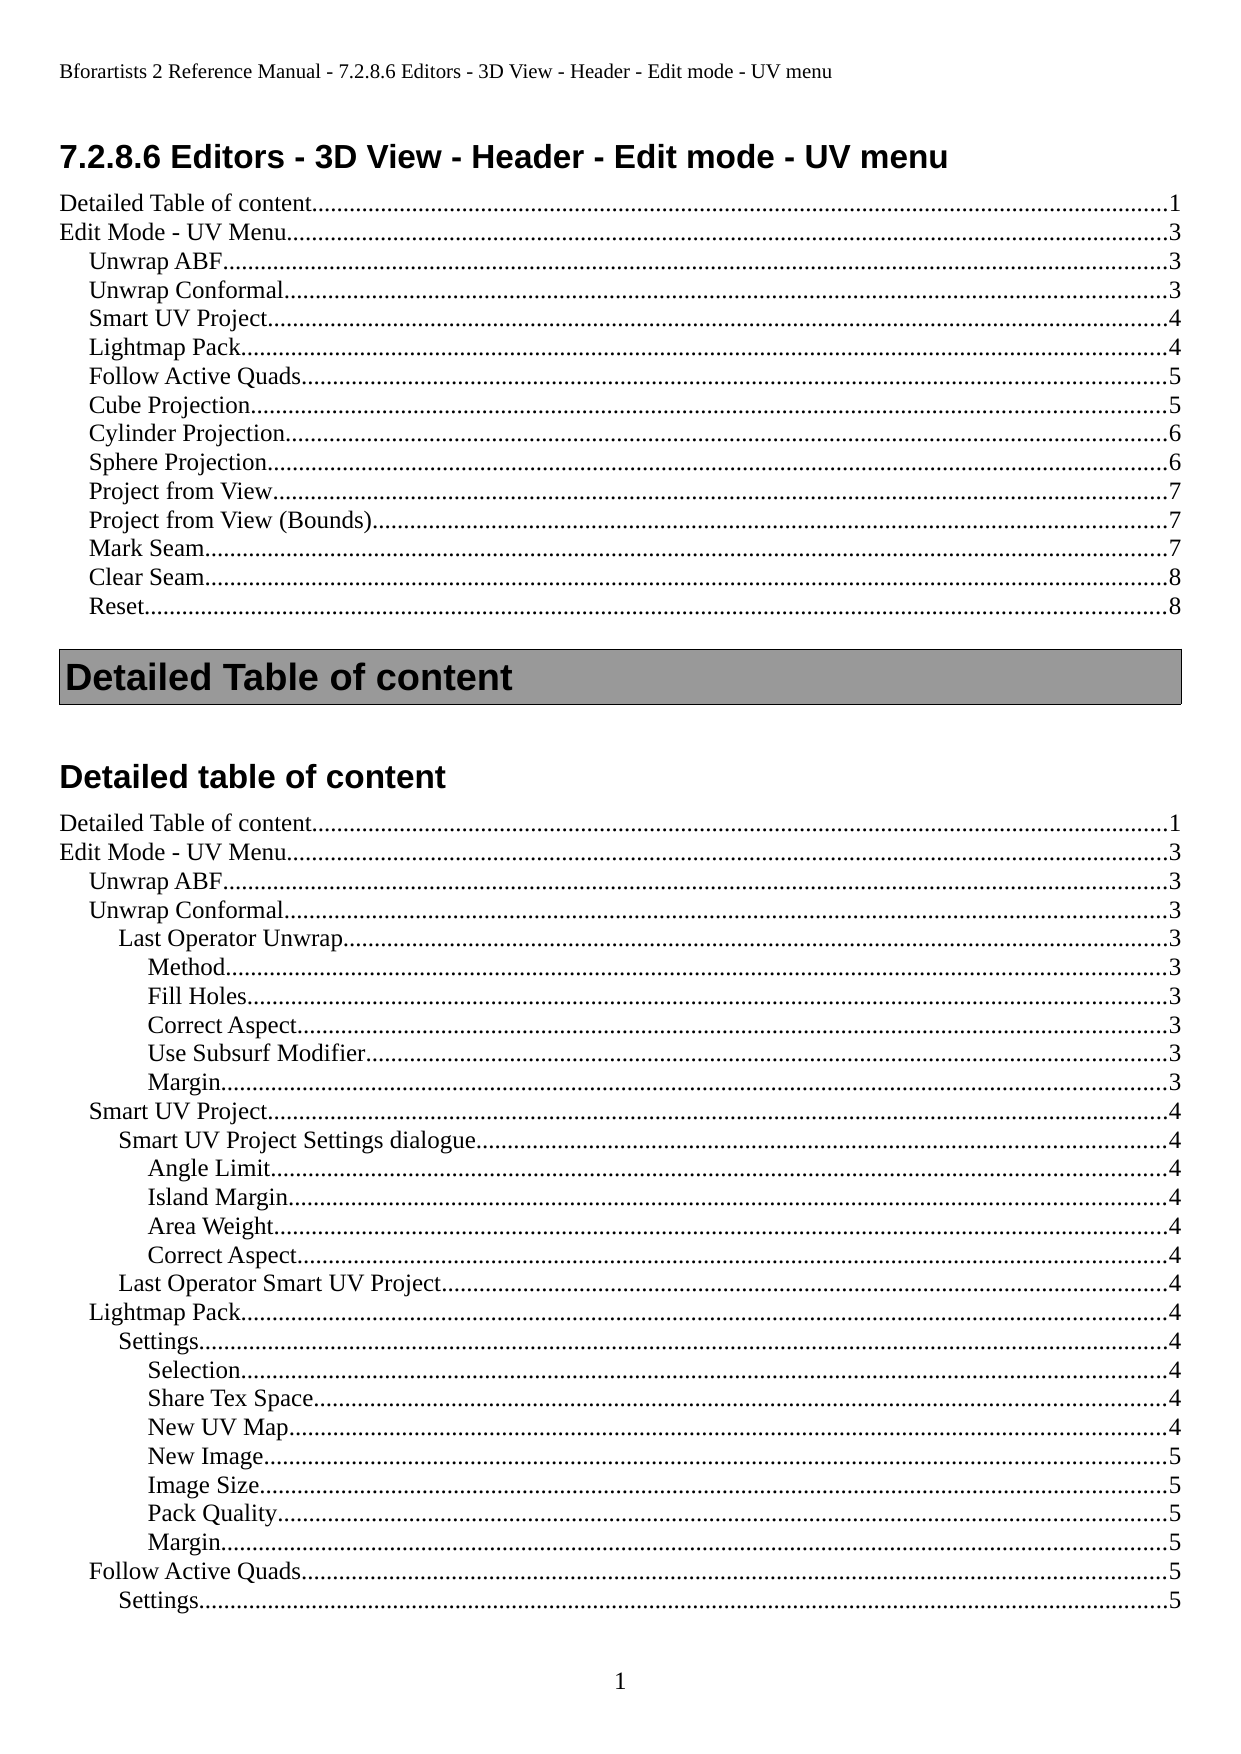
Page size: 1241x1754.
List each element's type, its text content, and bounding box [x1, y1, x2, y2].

text Last Operator Smart UV Project 4 [118, 1268, 1181, 1297]
text Smart UV Project 4 [88, 303, 1181, 332]
text Settings 5 [118, 1585, 1181, 1613]
text Selection 4 [147, 1355, 1181, 1383]
text Method 3 [147, 952, 1181, 981]
text Correct Aspect 3 [147, 1010, 1181, 1038]
text Correct Aspect 4 [147, 1240, 1181, 1268]
text Last Operator Unwrap 3 [118, 923, 1181, 952]
text Lightmap Pack 4 [88, 332, 1181, 361]
text Edit Mode - UV Menu 3 [59, 837, 1181, 866]
text Margin 3 [147, 1067, 1181, 1096]
table_header Detailed Table of content [60, 650, 1181, 704]
text Edit Mode - UV Menu 3 [59, 217, 1181, 246]
text Clear Seam 8 [88, 562, 1181, 591]
text Fill Holes 3 [147, 981, 1181, 1010]
text Use Subsurf Modifier 3 [147, 1038, 1181, 1067]
text Image Size 5 [147, 1470, 1181, 1498]
text Share Tex Space 4 [147, 1383, 1181, 1412]
text Project from View (Bounds) 7 [88, 505, 1181, 533]
subtitle 7.2.8.6 Editors - 3D View - Header - Edit mode - UV menu [59, 138, 1181, 176]
text Mark Seam 7 [88, 533, 1181, 562]
text Follow Active Quads 5 [88, 1556, 1181, 1585]
text Unwrap Conformal 3 [88, 275, 1181, 303]
text Unwrap ABF 3 [88, 246, 1181, 275]
text Margin 5 [147, 1527, 1181, 1556]
text Settings 4 [118, 1326, 1181, 1355]
text Cylinder Projection 6 [88, 418, 1181, 447]
text New UV Map 4 [147, 1412, 1181, 1441]
text Lightmap Pack 4 [88, 1297, 1181, 1326]
text Unwrap Conformal 3 [88, 895, 1181, 923]
text Unwrap ABF 3 [88, 866, 1181, 895]
text Pack Quality 5 [147, 1498, 1181, 1527]
text Project from View 7 [88, 476, 1181, 505]
text Detailed Table of content 1 [59, 188, 1181, 217]
text Smart UV Project Settings dialogue 4 [118, 1125, 1181, 1153]
text Sphere Projection 6 [88, 447, 1181, 476]
text Cube Projection 5 [88, 390, 1181, 418]
text Follow Active Quads 5 [88, 361, 1181, 390]
text Reset 8 [88, 591, 1181, 620]
text Smart UV Project 4 [88, 1096, 1181, 1125]
subtitle Detailed table of content [59, 758, 1181, 796]
text Angle Limit 4 [147, 1153, 1181, 1182]
text Detailed Table of content 1 [59, 808, 1181, 837]
text Island Margin 4 [147, 1182, 1181, 1211]
text Area Weight 4 [147, 1211, 1181, 1240]
text New Image 5 [147, 1441, 1181, 1470]
